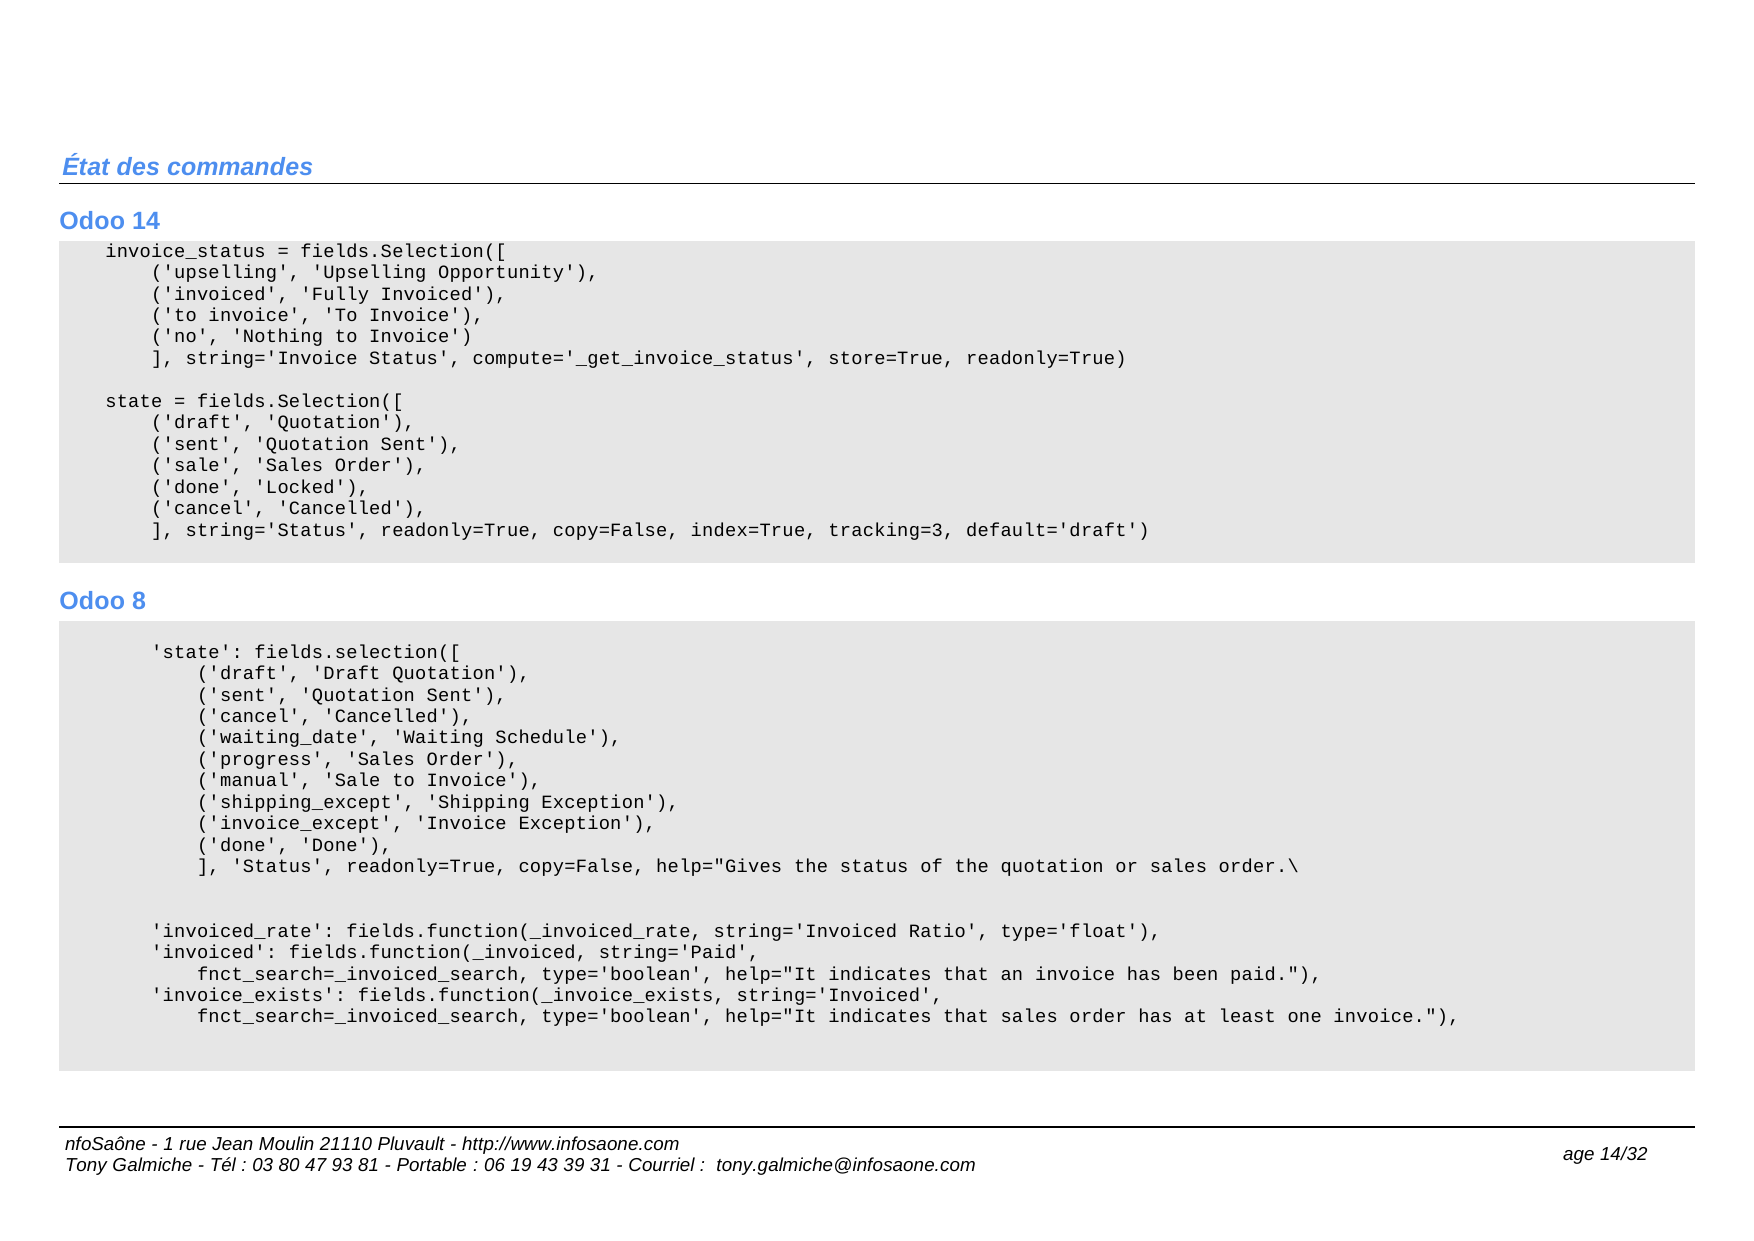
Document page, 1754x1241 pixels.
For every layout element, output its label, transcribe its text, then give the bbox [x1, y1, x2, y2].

text ('sent', 'Quotation Sent'), [59, 685, 1695, 706]
text ], 'Status', readonly=True, copy=False, help="Gives the status of the quotation or sales order.\ [59, 857, 1695, 878]
text ('invoice_except', 'Invoice Exception'), [59, 814, 1695, 835]
text 'state': fields.selection([ [59, 642, 1695, 663]
text ('waiting_date', 'Waiting Schedule'), [59, 728, 1695, 749]
text ('no', 'Nothing to Invoice') [59, 327, 1695, 348]
text ('manual', 'Sale to Invoice'), [59, 771, 1695, 792]
text state = fields.Selection([ [59, 391, 1695, 413]
text ('done', 'Locked'), [59, 477, 1695, 498]
text ('draft', 'Quotation'), [59, 413, 1695, 434]
text ('shipping_except', 'Shipping Exception'), [59, 792, 1695, 814]
text ('cancel', 'Cancelled'), [59, 498, 1695, 520]
text ('to invoice', 'To Invoice'), [59, 305, 1695, 327]
subtitle État des commandes [59, 149, 1695, 183]
text fnct_search=_invoiced_search, type='boolean', help="It indicates that sales order has at least one invoice."), [59, 1007, 1695, 1028]
text ('sale', 'Sales Order'), [59, 456, 1695, 477]
text fnct_search=_invoiced_search, type='boolean', help="It indicates that an invoice has been paid."), [59, 964, 1695, 985]
text ('draft', 'Draft Quotation'), [59, 663, 1695, 685]
subtitle Odoo 14 [59, 207, 1695, 235]
text invoice_status = fields.Selection([ [59, 241, 1695, 262]
text ('cancel', 'Cancelled'), [59, 706, 1695, 728]
text ('done', 'Done'), [59, 835, 1695, 857]
text ('invoiced', 'Fully Invoiced'), [59, 284, 1695, 305]
text ], string='Invoice Status', compute='_get_invoice_status', store=True, readonly=True) [59, 348, 1695, 370]
text 'invoiced': fields.function(_invoiced, string='Paid', [59, 942, 1695, 964]
text ('sent', 'Quotation Sent'), [59, 434, 1695, 456]
text ('upselling', 'Upselling Opportunity'), [59, 262, 1695, 284]
text 'invoice_exists': fields.function(_invoice_exists, string='Invoiced', [59, 985, 1695, 1007]
text ('progress', 'Sales Order'), [59, 749, 1695, 771]
subtitle Odoo 8 [59, 587, 1695, 614]
text 'invoiced_rate': fields.function(_invoiced_rate, string='Invoiced Ratio', type='float'), [59, 921, 1695, 942]
text ], string='Status', readonly=True, copy=False, index=True, tracking=3, default='draft') [59, 520, 1695, 541]
